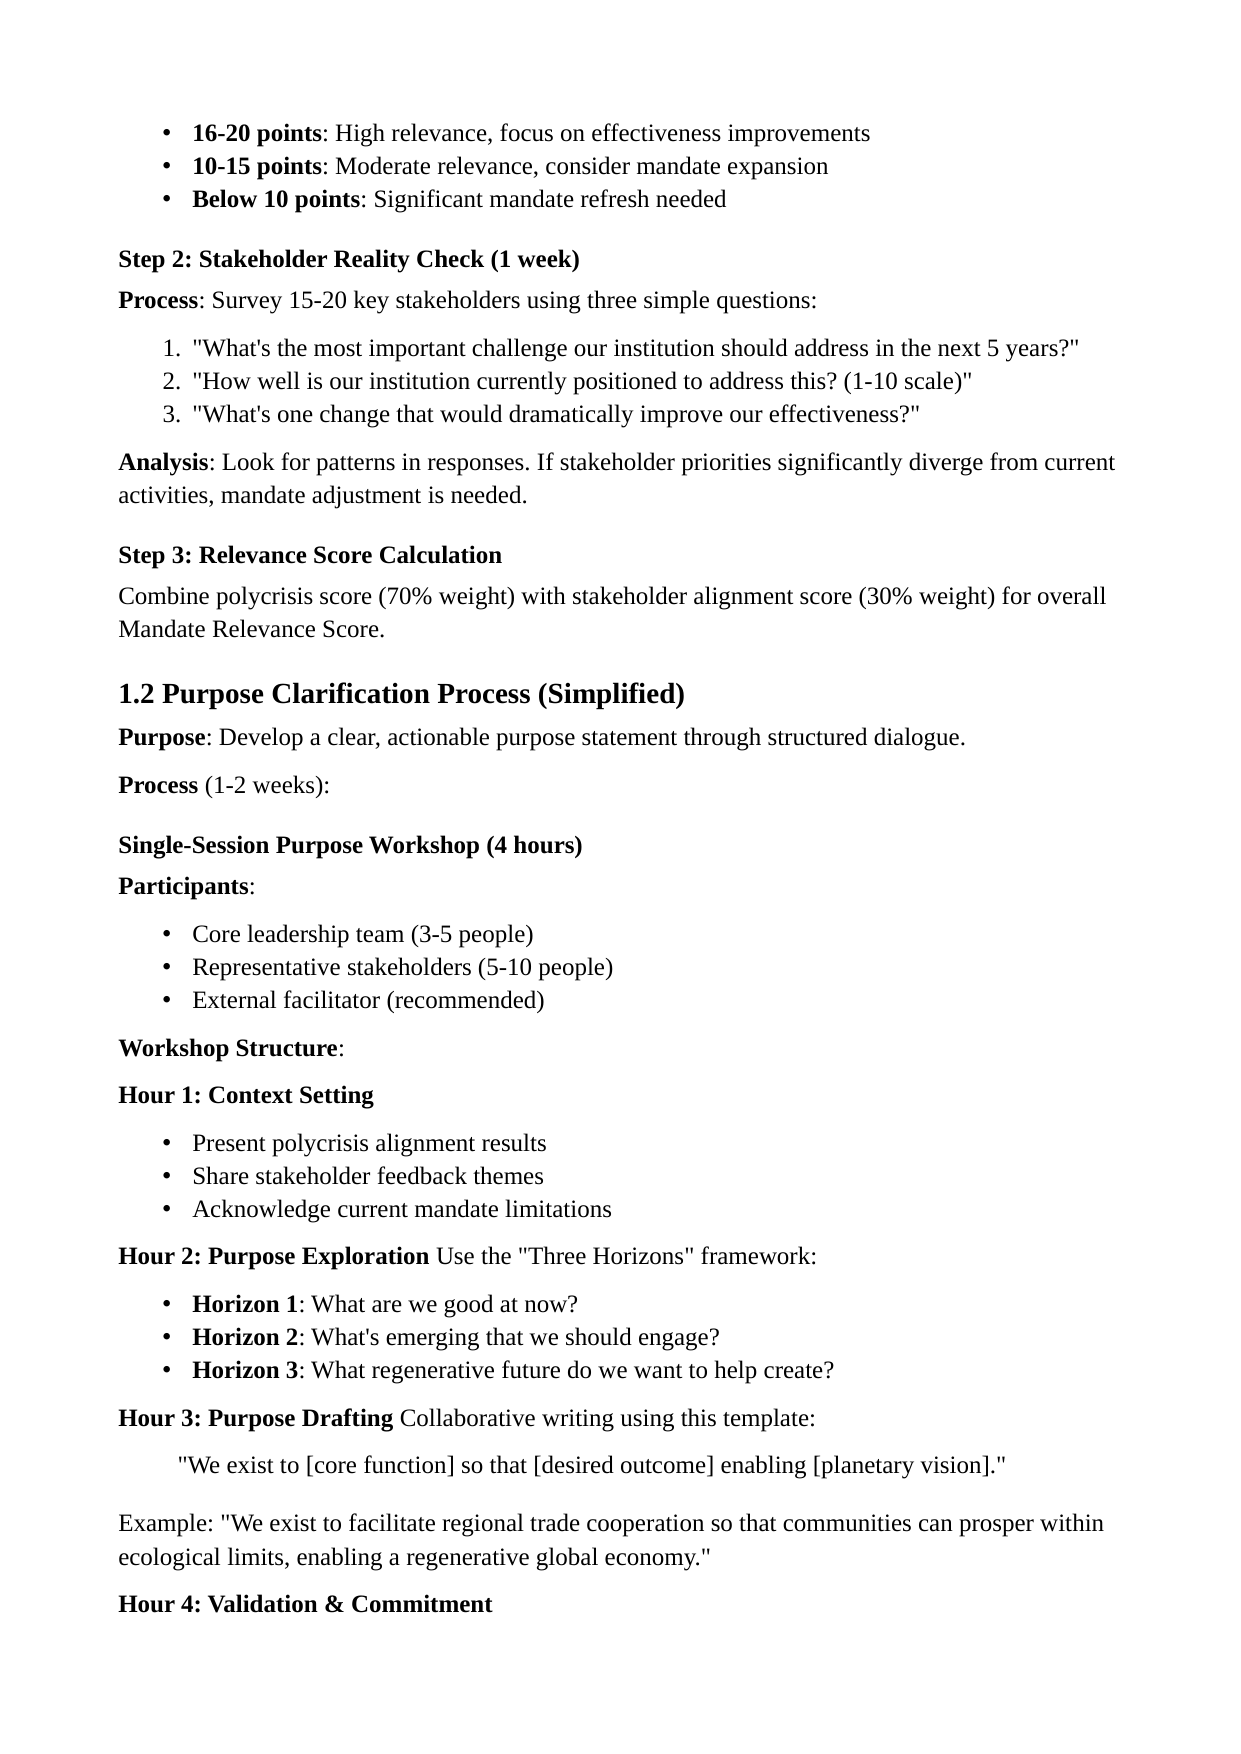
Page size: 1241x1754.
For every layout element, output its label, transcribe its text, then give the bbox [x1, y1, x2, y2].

text Process (1-2 weeks): [118, 770, 1122, 799]
text Example: "We exist to facilitate regional trade cooperation so that communities can prosper within ecological limits, enabling a regenerative global economy." [118, 1508, 1122, 1570]
list Share stakeholder feedback themes [162, 1161, 1122, 1189]
list "What's the most important challenge our institution should address in the next 5 years?" [162, 333, 1122, 362]
text Participants: [118, 871, 1122, 900]
list "How well is our institution currently positioned to address this? (1-10 scale)" [162, 366, 1122, 395]
list Below 10 points: Significant mandate refresh needed [162, 184, 1122, 213]
text Workshop Structure: [118, 1033, 1122, 1061]
text Analysis: Look for patterns in responses. If stakeholder priorities significantly diverge from current activities, mandate adjustment is needed. [118, 447, 1122, 508]
list Horizon 2: What's emerging that we should engage? [162, 1322, 1122, 1351]
list 10-15 points: Moderate relevance, consider mandate expansion [162, 151, 1122, 180]
list 16-20 points: High relevance, focus on effectiveness improvements [162, 118, 1122, 147]
list "What's one change that would dramatically improve our effectiveness?" [162, 399, 1122, 428]
text Purpose: Develop a clear, actionable purpose statement through structured dialogue. [118, 722, 1122, 751]
text Process: Survey 15-20 key stakeholders using three simple questions: [118, 286, 1122, 314]
list Horizon 3: What regenerative future do we want to help create? [162, 1355, 1122, 1384]
text Hour 1: Context Setting [118, 1080, 1122, 1109]
subtitle 1.2 Purpose Clarification Process (Simplified) [118, 676, 1122, 710]
text Hour 3: Purpose Drafting Collaborative writing using this template: [118, 1403, 1122, 1431]
subtitle Step 3: Relevance Score Calculation [118, 540, 1122, 569]
text Combine polycrisis score (70% weight) with stakeholder alignment score (30% weight) for overall Mandate Relevance Score. [118, 581, 1122, 643]
list External facilitator (recommended) [162, 985, 1122, 1014]
list Present polycrisis alignment results [162, 1128, 1122, 1157]
list Horizon 1: What are we good at now? [162, 1289, 1122, 1318]
text Hour 2: Purpose Exploration Use the "Three Horizons" framework: [118, 1241, 1122, 1270]
text Hour 4: Validation & Commitment [118, 1589, 1122, 1618]
list Acknowledge current mandate limitations [162, 1194, 1122, 1223]
list Core leadership team (3-5 people) [162, 919, 1122, 948]
subtitle Single-Session Purpose Workshop (4 hours) [118, 830, 1122, 859]
list Representative stakeholders (5-10 people) [162, 952, 1122, 981]
text "We exist to [core function] so that [desired outcome] enabling [planetary vision]." [177, 1450, 1063, 1479]
subtitle Step 2: Stakeholder Reality Check (1 week) [118, 244, 1122, 273]
